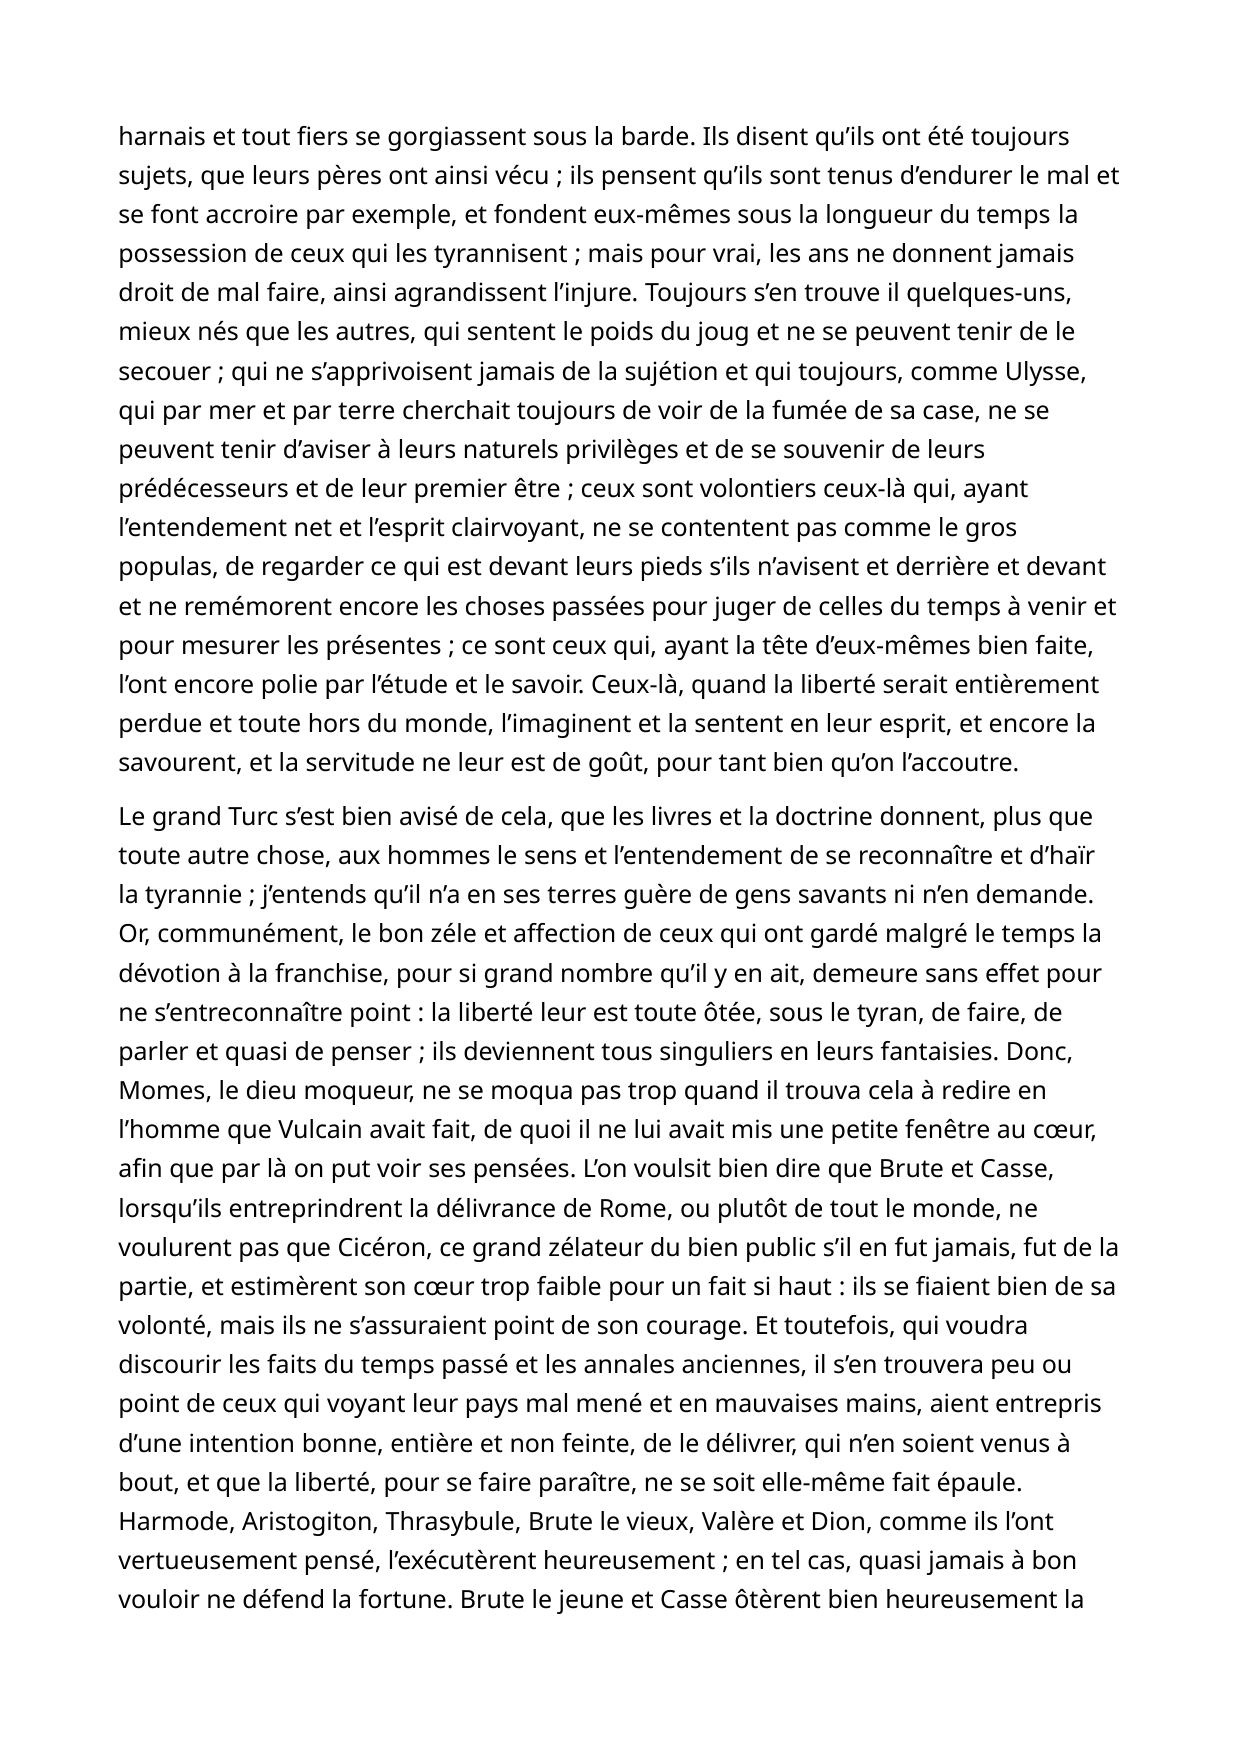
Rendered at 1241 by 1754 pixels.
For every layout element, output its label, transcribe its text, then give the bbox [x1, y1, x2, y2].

text harnais et tout fiers se gorgiassent sous la barde. Ils disent qu’ils ont été toujours sujets, que leurs pères ont ainsi vécu ; ils pensent qu’ils sont tenus d’endurer le mal et se font accroire par exemple, et fondent eux-mêmes sous la longueur du temps la possession de ceux qui les tyrannisent ; mais pour vrai, les ans ne donnent jamais droit de mal faire, ainsi agrandissent l’injure. Toujours s’en trouve il quelques-uns, mieux nés que les autres, qui sentent le poids du joug et ne se peuvent tenir de le secouer ; qui ne s’apprivoisent jamais de la sujétion et qui toujours, comme Ulysse, qui par mer et par terre cherchait toujours de voir de la fumée de sa case, ne se peuvent tenir d’aviser à leurs naturels privilèges et de se souvenir de leurs prédécesseurs et de leur premier être ; ceux sont volontiers ceux-là qui, ayant l’entendement net et l’esprit clairvoyant, ne se contentent pas comme le gros populas, de regarder ce qui est devant leurs pieds s’ils n’avisent et derrière et devant et ne remémorent encore les choses passées pour juger de celles du temps à venir et pour mesurer les présentes ; ce sont ceux qui, ayant la tête d’eux-mêmes bien faite, l’ont encore polie par l’étude et le savoir. Ceux-là, quand la liberté serait entièrement perdue et toute hors du monde, l’imaginent et la sentent en leur esprit, et encore la savourent, et la servitude ne leur est de goût, pour tant bien qu’on l’accoutre. [118, 118, 1122, 779]
text Le grand Turc s’est bien avisé de cela, que les livres et la doctrine donnent, plus que toute autre chose, aux hommes le sens et l’entendement de se reconnaître et d’haïr la tyrannie ; j’entends qu’il n’a en ses terres guère de gens savants ni n’en demande. Or, communément, le bon zéle et affection de ceux qui ont gardé malgré le temps la dévotion à la franchise, pour si grand nombre qu’il y en ait, demeure sans effet pour ne s’entreconnaître point : la liberté leur est toute ôtée, sous le tyran, de faire, de parler et quasi de penser ; ils deviennent tous singuliers en leurs fantaisies. Donc, Momes, le dieu moqueur, ne se moqua pas trop quand il trouva cela à redire en l’homme que Vulcain avait fait, de quoi il ne lui avait mis une petite fenêtre au cœur, afin que par là on put voir ses pensées. L’on voulsit bien dire que Brute et Casse, lorsqu’ils entreprindrent la délivrance de Rome, ou plutôt de tout le monde, ne voulurent pas que Cicéron, ce grand zélateur du bien public s’il en fut jamais, fut de la partie, et estimèrent son cœur trop faible pour un fait si haut : ils se fiaient bien de sa volonté, mais ils ne s’assuraient point de son courage. Et toutefois, qui voudra discourir les faits du temps passé et les annales anciennes, il s’en trouvera peu ou point de ceux qui voyant leur pays mal mené et en mauvaises mains, aient entrepris d’une intention bonne, entière et non feinte, de le délivrer, qui n’en soient venus à bout, et que la liberté, pour se faire paraître, ne se soit elle-même fait épaule. Harmode, Aristogiton, Thrasybule, Brute le vieux, Valère et Dion, comme ils l’ont vertueusement pensé, l’exécutèrent heureusement ; en tel cas, quasi jamais à bon vouloir ne défend la fortune. Brute le jeune et Casse ôtèrent bien heureusement la [118, 798, 1122, 1616]
